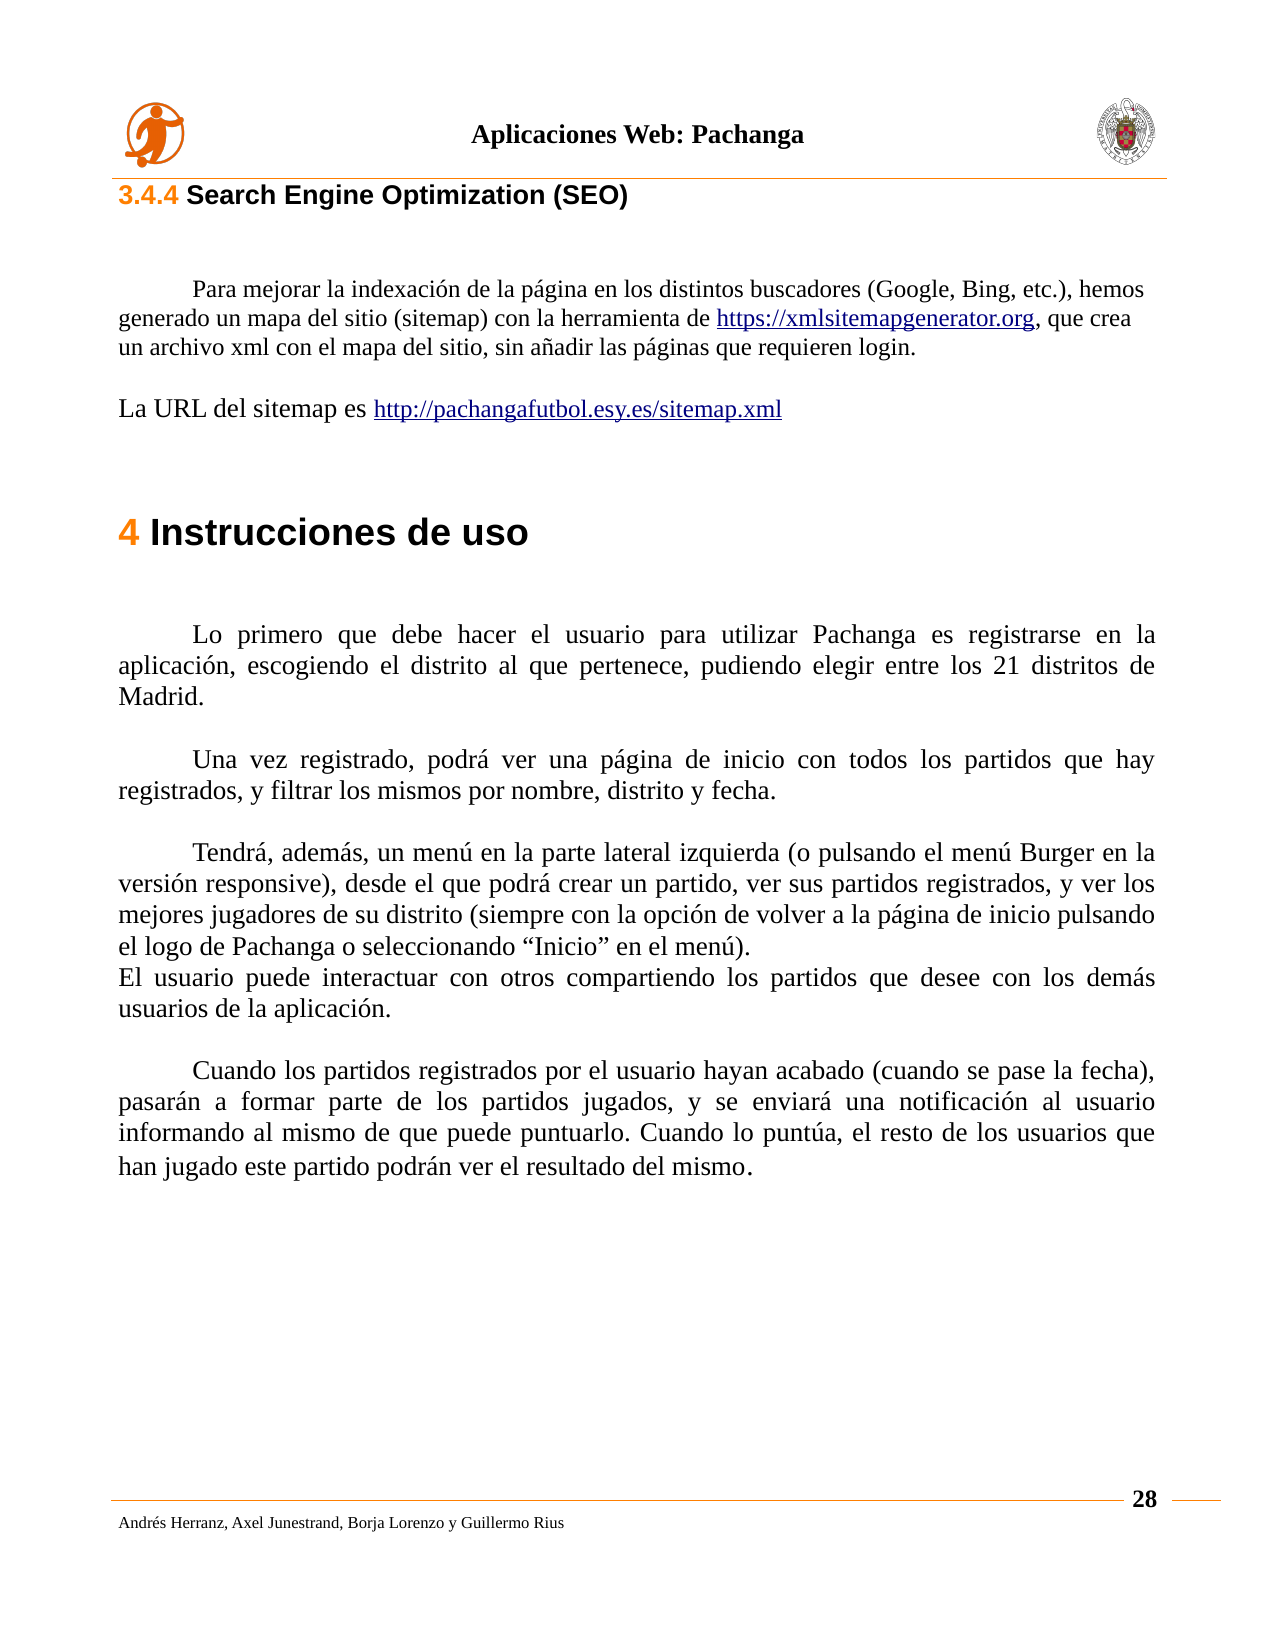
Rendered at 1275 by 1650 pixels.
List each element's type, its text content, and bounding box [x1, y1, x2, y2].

text Cuando los partidos registrados por el usuario hayan acabado (cuando se pase la fecha), pasarán a formar parte de los partidos jugados, y se enviará una notificación al usuario informando al mismo de que puede puntuarlo. Cuando lo puntúa, el resto de los usuarios que han jugado este partido podrán ver el resultado del mismo. [118, 1054, 1157, 1181]
text Lo primero que debe hacer el usuario para utilizar Pachanga es registrarse en la aplicación, escogiendo el distrito al que pertenece, pudiendo elegir entre los 21 distritos de Madrid. [118, 618, 1157, 712]
text Una vez registrado, podrá ver una página de inicio con todos los partidos que hay registrados, y filtrar los mismos por nombre, distrito y fecha. [118, 743, 1157, 805]
text Tendrá, además, un menú en la parte lateral izquierda (o pulsando el menú Burger en la versión responsive), desde el que podrá crear un partido, ver sus partidos registrados, y ver los mejores jugadores de su distrito (siempre con la opción de volver a la página de inicio pulsando el logo de Pachanga o seleccionando “Inicio” en el menú). [118, 836, 1157, 961]
text Para mejorar la indexación de la página en los distintos buscadores (Google, Bing, etc.), hemos generado un mapa del sitio (sitemap) con la herramienta de https://xmlsitemapgenerator.org, que crea un archivo xml con el mapa del sitio, sin añadir las páginas que requieren login. [118, 274, 1157, 361]
subtitle 4 Instrucciones de uso [118, 510, 1157, 554]
subtitle 3.4.4 Search Engine Optimization (SEO) [118, 179, 1157, 210]
picture [1095, 96, 1157, 167]
text El usuario puede interactuar con otros compartiendo los partidos que desee con los demás usuarios de la aplicación. [118, 961, 1157, 1023]
picture [118, 94, 188, 178]
text La URL del sitemap es http://pachangafutbol.esy.es/sitemap.xml [118, 392, 1157, 423]
